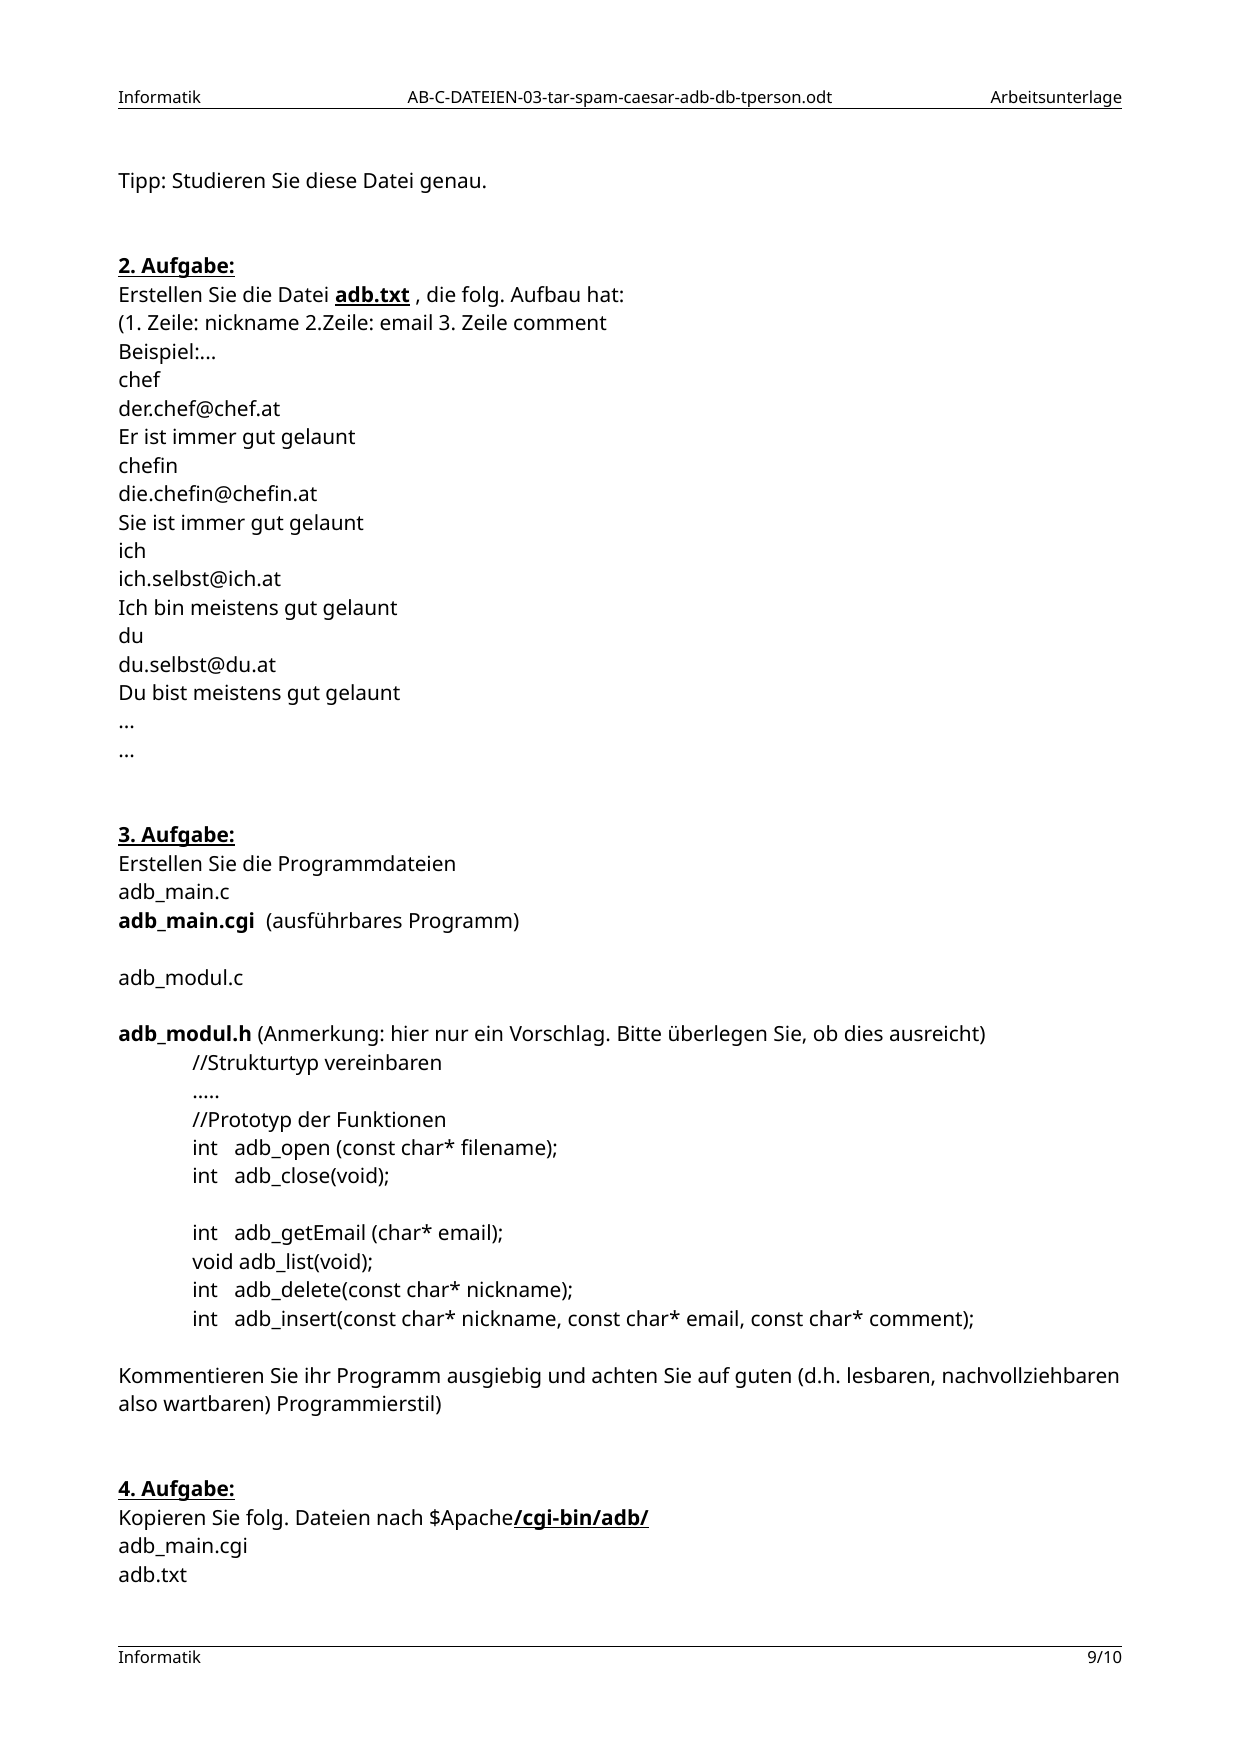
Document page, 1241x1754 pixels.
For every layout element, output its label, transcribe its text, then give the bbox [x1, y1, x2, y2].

text ... [118, 707, 1122, 735]
text der.chef@chef.at [118, 394, 1122, 422]
text 4. Aufgabe: [118, 1474, 1122, 1503]
text //Prototyp der Funktionen [118, 1105, 1122, 1133]
text du [118, 621, 1122, 650]
text adb.txt [118, 1560, 1122, 1588]
text Kopieren Sie folg. Dateien nach $Apache/cgi-bin/adb/ [118, 1503, 1122, 1531]
text //Strukturtyp vereinbaren [118, 1048, 1122, 1076]
text int adb_getEmail (char* email); [118, 1218, 1122, 1247]
text adb_main.cgi (ausführbares Programm) [118, 906, 1122, 934]
text du.selbst@du.at [118, 650, 1122, 678]
text chef [118, 365, 1122, 394]
text adb_modul.h (Anmerkung: hier nur ein Vorschlag. Bitte überlegen Sie, ob dies ausreicht) [118, 1019, 1122, 1048]
text Ich bin meistens gut gelaunt [118, 593, 1122, 621]
text adb_main.cgi [118, 1531, 1122, 1560]
text int adb_insert(const char* nickname, const char* email, const char* comment); [118, 1304, 1122, 1332]
text 2. Aufgabe: [118, 252, 1122, 280]
text int adb_delete(const char* nickname); [118, 1275, 1122, 1304]
text Beispiel:... [118, 337, 1122, 365]
text Du bist meistens gut gelaunt [118, 678, 1122, 707]
text 3. Aufgabe: [118, 820, 1122, 849]
text die.chefin@chefin.at [118, 479, 1122, 508]
text ….. [118, 1076, 1122, 1105]
text adb_main.c [118, 877, 1122, 906]
text Sie ist immer gut gelaunt [118, 508, 1122, 536]
text Er ist immer gut gelaunt [118, 422, 1122, 451]
text ich [118, 536, 1122, 564]
text Erstellen Sie die Programmdateien [118, 849, 1122, 877]
text void adb_list(void); [118, 1247, 1122, 1275]
text int adb_open (const char* filename); [118, 1133, 1122, 1162]
text chefin [118, 451, 1122, 479]
text int adb_close(void); [118, 1162, 1122, 1190]
text ... [118, 735, 1122, 763]
text Kommentieren Sie ihr Programm ausgiebig und achten Sie auf guten (d.h. lesbaren, nachvollziehbaren also wartbaren) Programmierstil) [118, 1361, 1122, 1418]
text adb_modul.c [118, 963, 1122, 991]
text Erstellen Sie die Datei adb.txt , die folg. Aufbau hat: (1. Zeile: nickname 2.Zeile: email 3. Zeile comment [118, 280, 1122, 337]
text ich.selbst@ich.at [118, 564, 1122, 593]
text Tipp: Studieren Sie diese Datei genau. [118, 166, 1122, 195]
